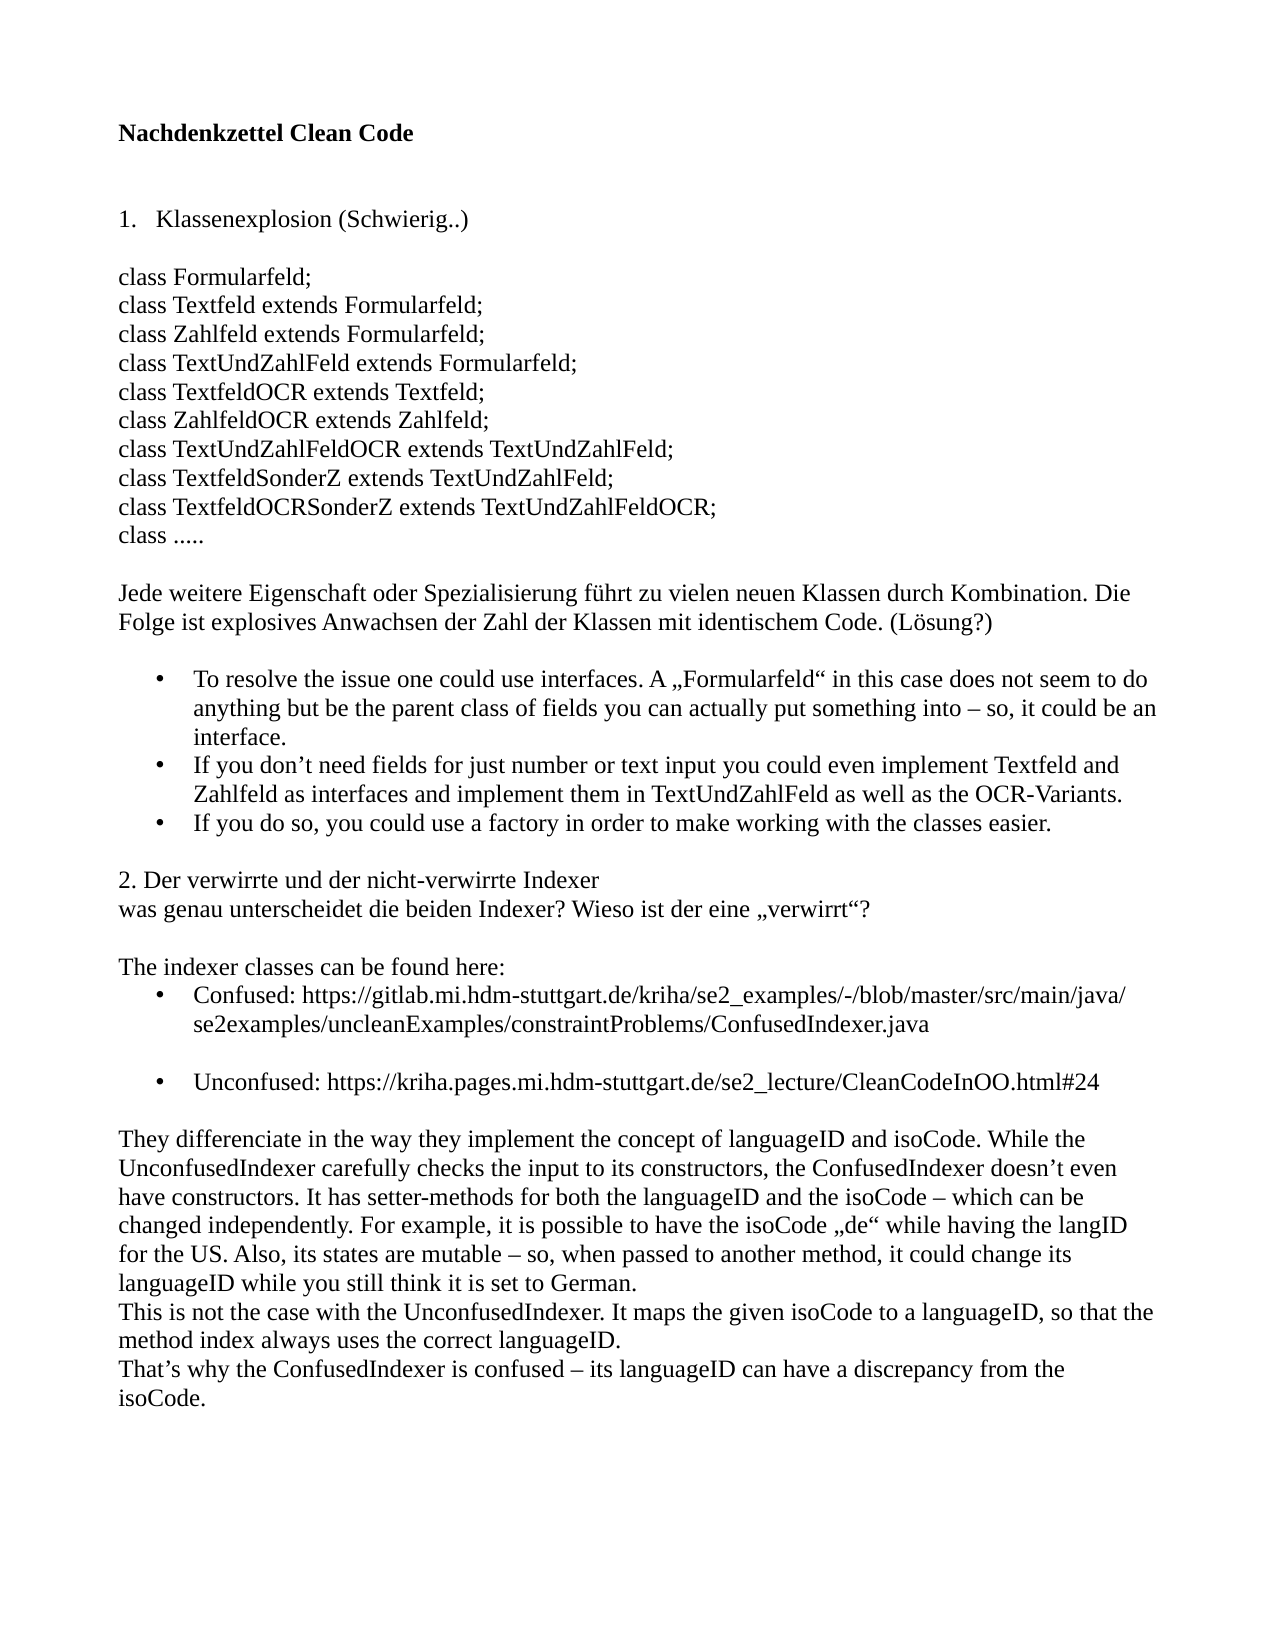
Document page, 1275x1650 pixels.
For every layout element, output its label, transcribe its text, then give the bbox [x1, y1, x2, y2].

text class TextUndZahlFeld extends Formularfeld; [118, 348, 1157, 377]
text 2. Der verwirrte und der nicht-verwirrte Indexer [118, 866, 1157, 894]
list To resolve the issue one could use interfaces. A „Formularfeld“ in this case does not seem to do anything but be the parent class of fields you can actually put something into – so, it could be an interface. [156, 664, 1157, 751]
text class TextfeldSonderZ extends TextUndZahlFeld; [118, 463, 1157, 492]
list Confused: https://gitlab.mi.hdm-stuttgart.de/kriha/se2_examples/-/blob/master/src/main/java/se2examples/uncleanExamples/constraintProblems/ConfusedIndexer.java [156, 981, 1157, 1038]
text That’s why the ConfusedIndexer is confused – its languageID can have a discrepancy from the isoCode. [118, 1354, 1157, 1412]
text Nachdenkzettel Clean Code [118, 118, 1157, 147]
text Jede weitere Eigenschaft oder Spezialisierung führt zu vielen neuen Klassen durch Kombination. Die Folge ist explosives Anwachsen der Zahl der Klassen mit identischem Code. (Lösung?) [118, 578, 1157, 636]
text class Zahlfeld extends Formularfeld; [118, 319, 1157, 348]
text The indexer classes can be found here: [118, 952, 1157, 981]
text class TextfeldOCR extends Textfeld; [118, 377, 1157, 406]
text They differenciate in the way they implement the concept of languageID and isoCode. While the UnconfusedIndexer carefully checks the input to its constructors, the ConfusedIndexer doesn’t even have constructors. It has setter-methods for both the languageID and the isoCode – which can be changed independently. For example, it is possible to have the isoCode „de“ while having the langID for the US. Also, its states are mutable – so, when passed to another method, it could change its languageID while you still think it is set to German. [118, 1124, 1157, 1297]
list If you don’t need fields for just number or text input you could even implement Textfeld and Zahlfeld as interfaces and implement them in TextUndZahlFeld as well as the OCR-Variants. [156, 751, 1157, 808]
text class ZahlfeldOCR extends Zahlfeld; [118, 406, 1157, 434]
text class TextUndZahlFeldOCR extends TextUndZahlFeld; [118, 434, 1157, 463]
list If you do so, you could use a factory in order to make working with the classes easier. [156, 808, 1157, 837]
text 1. Klassenexplosion (Schwierig..) [118, 204, 1157, 233]
text class TextfeldOCRSonderZ extends TextUndZahlFeldOCR; [118, 492, 1157, 521]
text This is not the case with the UnconfusedIndexer. It maps the given isoCode to a languageID, so that the method index always uses the correct languageID. [118, 1297, 1157, 1354]
text class ..... [118, 521, 1157, 549]
text class Formularfeld; [118, 262, 1157, 291]
text class Textfeld extends Formularfeld; [118, 291, 1157, 319]
text was genau unterscheidet die beiden Indexer? Wieso ist der eine „verwirrt“? [118, 894, 1157, 923]
list Unconfused: https://kriha.pages.mi.hdm-stuttgart.de/se2_lecture/CleanCodeInOO.html#24 [156, 1067, 1157, 1096]
